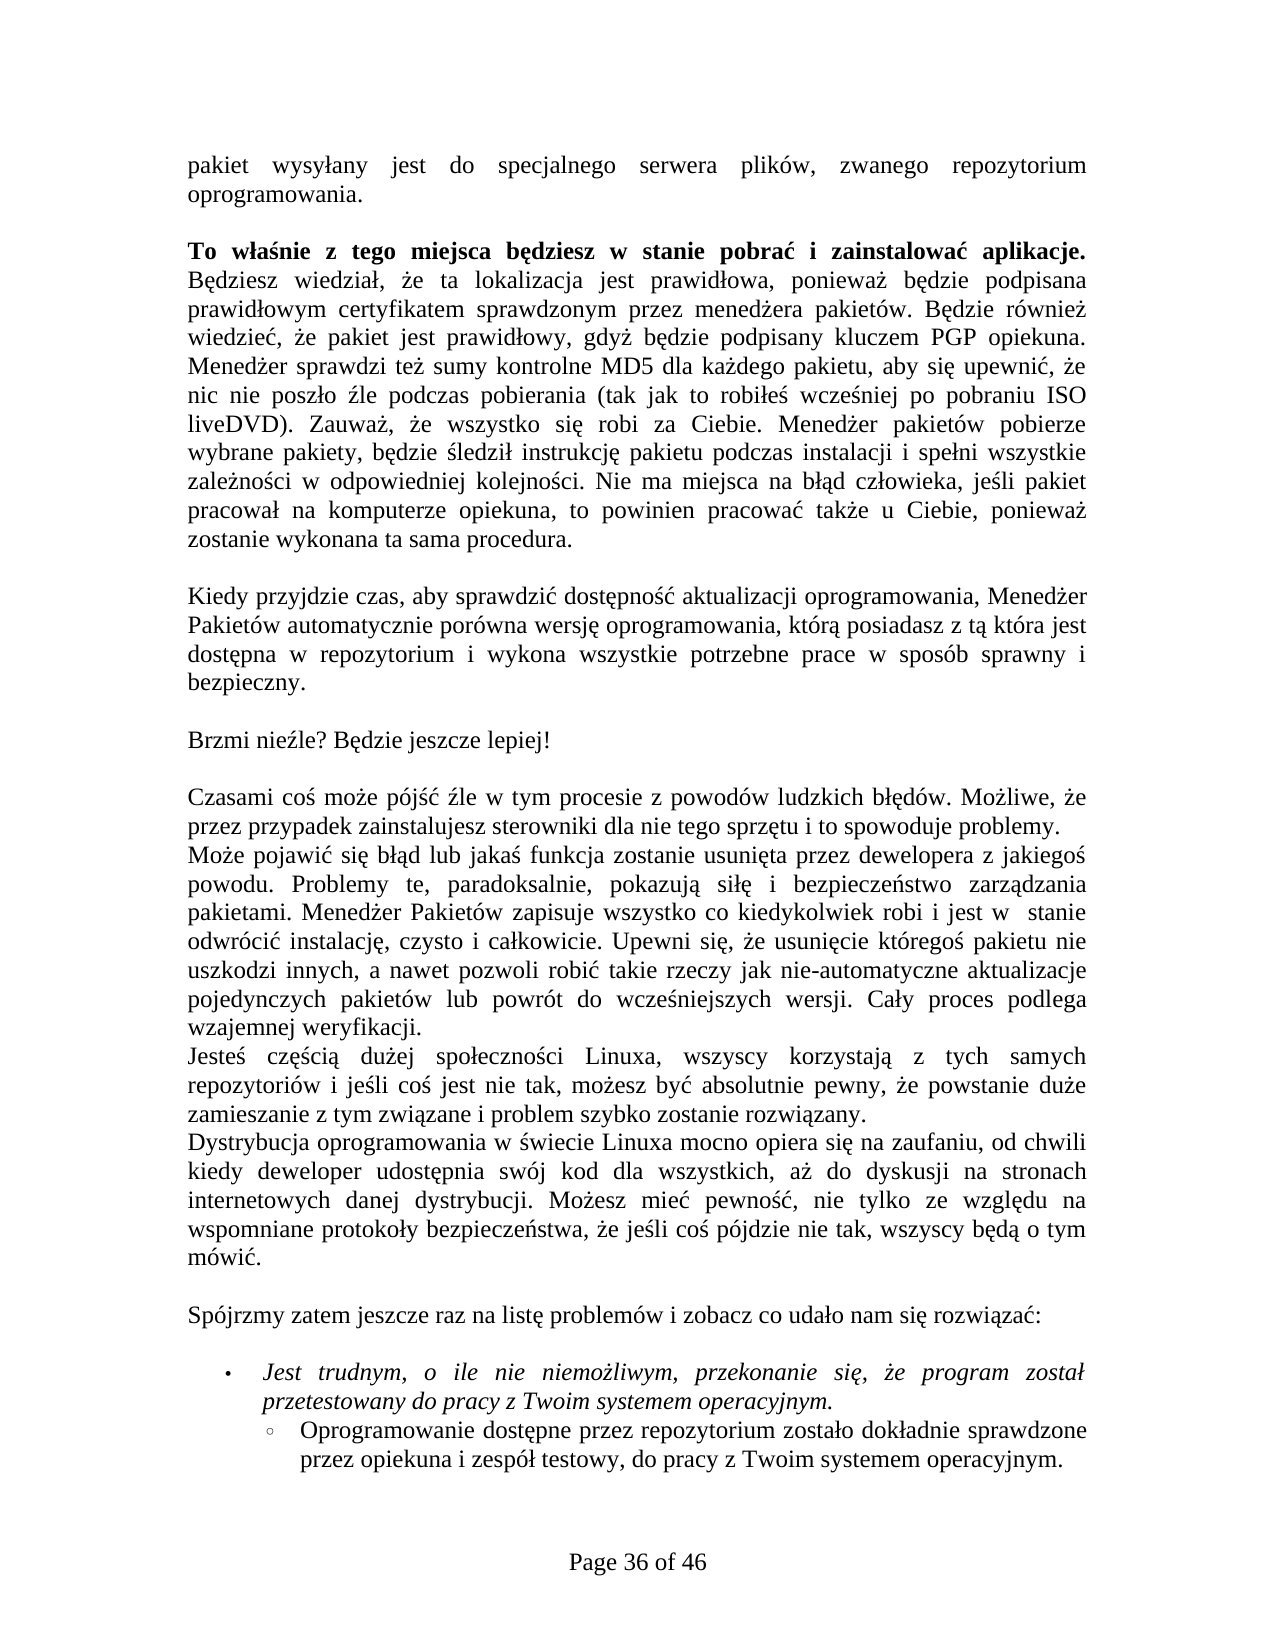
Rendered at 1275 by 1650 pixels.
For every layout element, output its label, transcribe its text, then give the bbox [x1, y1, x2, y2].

text Kiedy przyjdzie czas, aby sprawdzić dostępność aktualizacji oprogramowania, Menedżer Pakietów automatycznie porówna wersję oprogramowania, którą posiadasz z tą która jest dostępna w repozytorium i wykona wszystkie potrzebne prace w sposób sprawny i bezpieczny. [187, 581, 1087, 696]
text Spójrzmy zatem jeszcze raz na listę problemów i zobacz co udało nam się rozwiązać: [187, 1300, 1087, 1329]
text Dystrybucja oprogramowania w świecie Linuxa mocno opiera się na zaufaniu, od chwili kiedy deweloper udostępnia swój kod dla wszystkich, aż do dyskusji na stronach internetowych danej dystrybucji. Możesz mieć pewność, nie tylko ze względu na wspomniane protokoły bezpieczeństwa, że jeśli coś pójdzie nie tak, wszyscy będą o tym mówić. [187, 1127, 1087, 1271]
list Oprogramowanie dostępne przez repozytorium zostało dokładnie sprawdzone przez opiekuna i zespół testowy, do pracy z Twoim systemem operacyjnym. [262, 1415, 1087, 1472]
text Jesteś częścią dużej społeczności Linuxa, wszyscy korzystają z tych samych repozytoriów i jeśli coś jest nie tak, możesz być absolutnie pewny, że powstanie duże zamieszanie z tym związane i problem szybko zostanie rozwiązany. [187, 1041, 1087, 1127]
text Czasami coś może pójść źle w tym procesie z powodów ludzkich błędów. Możliwe, że przez przypadek zainstalujesz sterowniki dla nie tego sprzętu i to spowoduje problemy. [187, 782, 1087, 840]
list Jest trudnym, o ile nie niemożliwym, przekonanie się, że program został przetestowany do pracy z Twoim systemem operacyjnym. [225, 1357, 1087, 1415]
text pakiet wysyłany jest do specjalnego serwera plików, zwanego repozytorium oprogramowania. [187, 150, 1087, 207]
text Może pojawić się błąd lub jakaś funkcja zostanie usunięta przez dewelopera z jakiegoś powodu. Problemy te, paradoksalnie, pokazują siłę i bezpieczeństwo zarządzania pakietami. Menedżer Pakietów zapisuje wszystko co kiedykolwiek robi i jest w stanie odwrócić instalację, czysto i całkowicie. Upewni się, że usunięcie któregoś pakietu nie uszkodzi innych, a nawet pozwoli robić takie rzeczy jak nie-automatyczne aktualizacje pojedynczych pakietów lub powrót do wcześniejszych wersji. Cały proces podlega wzajemnej weryfikacji. [187, 840, 1087, 1041]
text Brzmi nieźle? Będzie jeszcze lepiej! [187, 725, 1087, 754]
text To właśnie z tego miejsca będziesz w stanie pobrać i zainstalować aplikacje. Będziesz wiedział, że ta lokalizacja jest prawidłowa, ponieważ będzie podpisana prawidłowym certyfikatem sprawdzonym przez menedżera pakietów. Będzie również wiedzieć, że pakiet jest prawidłowy, gdyż będzie podpisany kluczem PGP opiekuna. Menedżer sprawdzi też sumy kontrolne MD5 dla każdego pakietu, aby się upewnić, że nic nie poszło źle podczas pobierania (tak jak to robiłeś wcześniej po pobraniu ISO liveDVD). Zauważ, że wszystko się robi za Ciebie. Menedżer pakietów pobierze wybrane pakiety, będzie śledził instrukcję pakietu podczas instalacji i spełni wszystkie zależności w odpowiedniej kolejności. Nie ma miejsca na błąd człowieka, jeśli pakiet pracował na komputerze opiekuna, to powinien pracować także u Ciebie, ponieważ zostanie wykonana ta sama procedura. [187, 236, 1087, 552]
